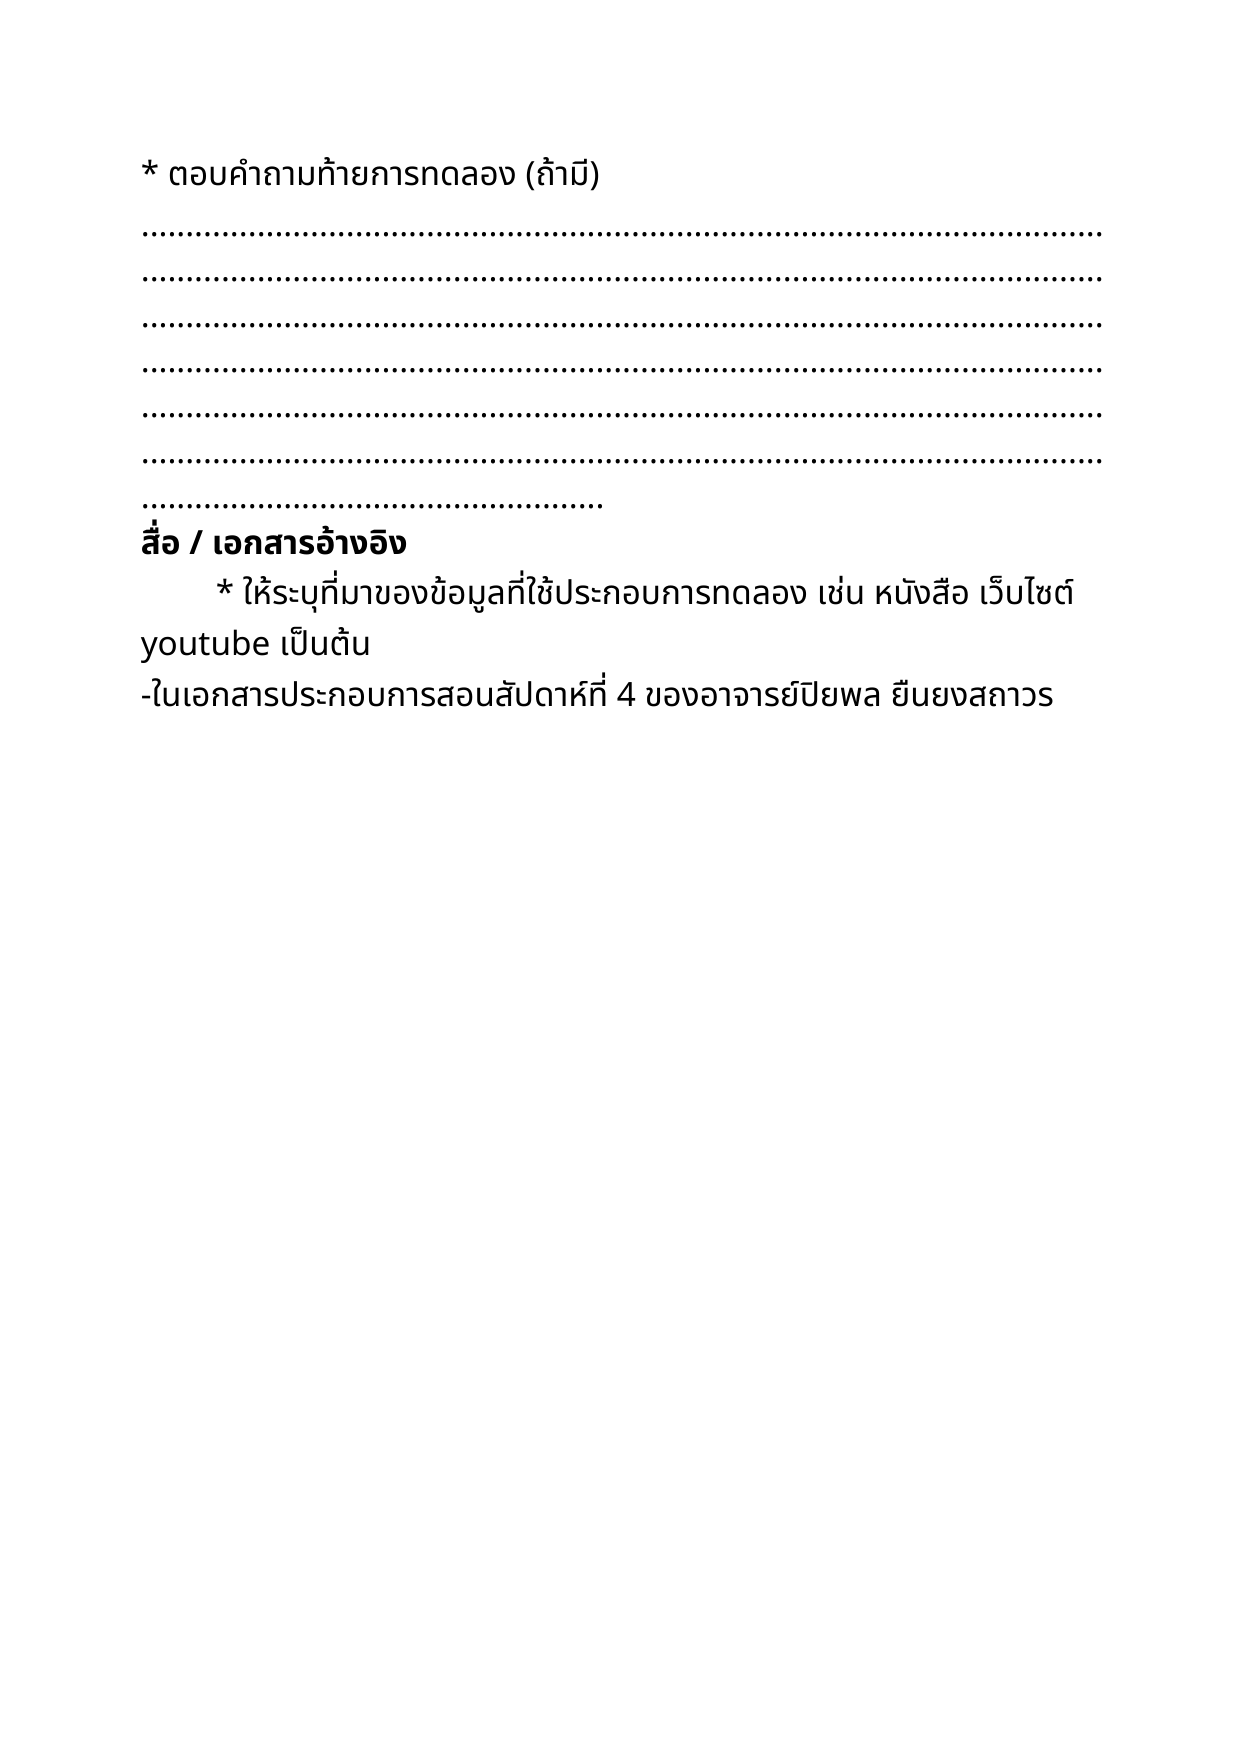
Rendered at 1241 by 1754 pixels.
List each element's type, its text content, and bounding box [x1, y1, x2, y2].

text * ให้ระบุที่มาของข้อมูลที่ใช้ประกอบการทดลอง เช่น หนังสือ เว็บไซต์ youtube เป็นต้น [141, 569, 1106, 670]
text * ตอบคำถามท้ายการทดลอง (ถ้ามี) [141, 150, 1106, 201]
text สื่อ / เอกสารอ้างอิง [141, 518, 1106, 569]
text -ในเอกสารประกอบการสอนสัปดาห์ที่ 4 ของอาจารย์ปิยพล ยืนยงสถาวร [141, 670, 1106, 721]
text ............................................................................................................................................................................................................................................................................................................................................................................................................................................................................................................................................................................................................................................................................................................................ [141, 201, 1106, 518]
